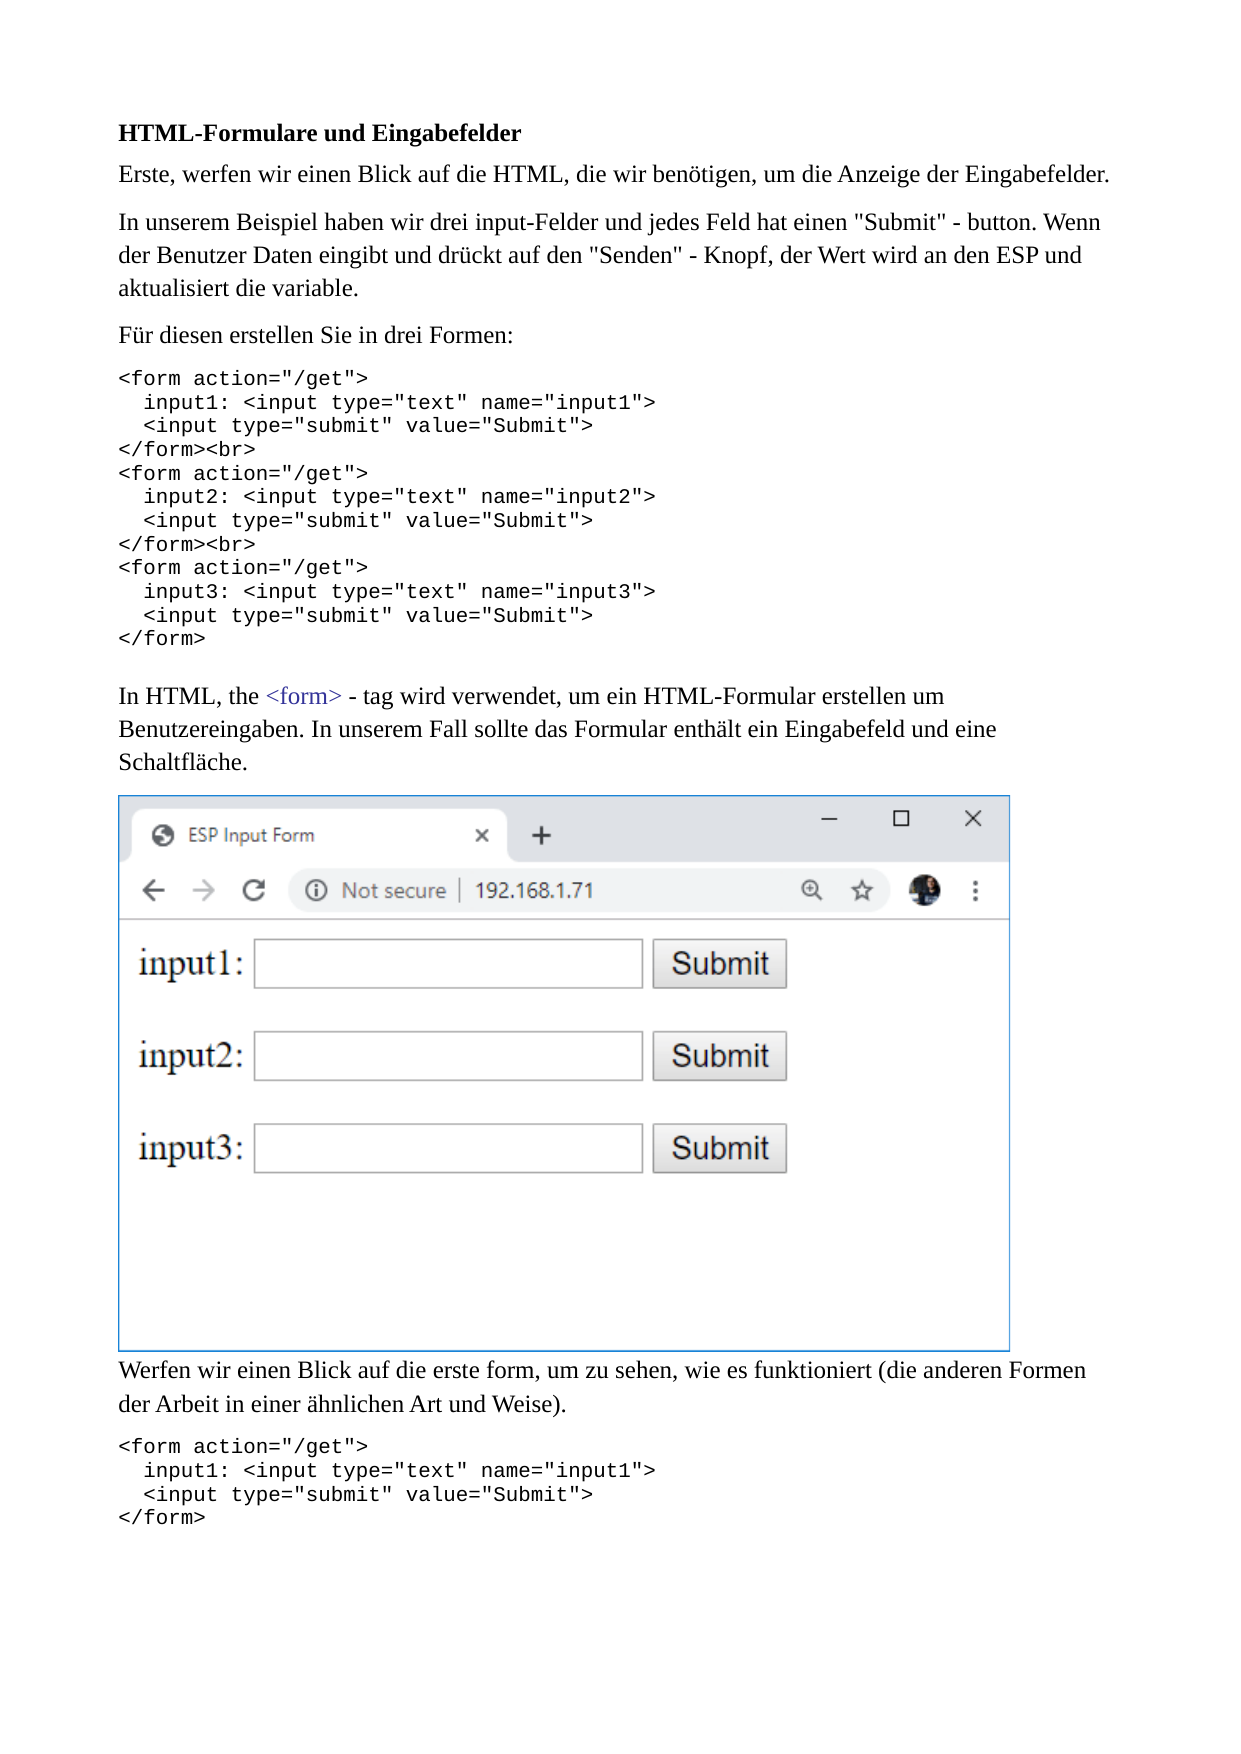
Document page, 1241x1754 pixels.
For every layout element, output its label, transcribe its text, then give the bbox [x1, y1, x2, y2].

picture [118, 795, 1011, 1352]
text </form><br> [118, 439, 1122, 463]
text input2: <input type="text" name="input2"> [118, 486, 1122, 510]
text <input type="submit" value="Submit"> [118, 605, 1122, 628]
text <form action="/get"> [118, 463, 1122, 486]
text In unserem Beispiel haben wir drei input-Felder und jedes Feld hat einen "Submit" - button. Wenn der Benutzer Daten eingibt und drückt auf den "Senden" - Knopf, der Wert wird an den ESP und aktualisiert die variable. [118, 207, 1122, 302]
text input1: <input type="text" name="input1"> [118, 1460, 1122, 1483]
text <input type="submit" value="Submit"> [118, 510, 1122, 534]
subtitle HTML-Formulare und Eingabefelder [118, 118, 1122, 147]
text Werfen wir einen Blick auf die erste form, um zu sehen, wie es funktioniert (die anderen Formen der Arbeit in einer ähnlichen Art und Weise). [118, 1356, 1122, 1417]
text In HTML, the <form> - tag wird verwendet, um ein HTML-Formular erstellen um Benutzereingaben. In unserem Fall sollte das Formular enthält ein Eingabefeld und eine Schaltfläche. [118, 681, 1122, 776]
text <input type="submit" value="Submit"> [118, 1483, 1122, 1507]
text <form action="/get"> [118, 368, 1122, 392]
text input1: <input type="text" name="input1"> [118, 392, 1122, 416]
text </form> [118, 1507, 1122, 1531]
text </form><br> [118, 534, 1122, 557]
text <form action="/get"> [118, 557, 1122, 581]
text <input type="submit" value="Submit"> [118, 416, 1122, 439]
text Für diesen erstellen Sie in drei Formen: [118, 321, 1122, 349]
text input3: <input type="text" name="input3"> [118, 581, 1122, 605]
text </form> [118, 628, 1122, 652]
text Erste, werfen wir einen Blick auf die HTML, die wir benötigen, um die Anzeige der Eingabefelder. [118, 159, 1122, 188]
text <form action="/get"> [118, 1436, 1122, 1460]
